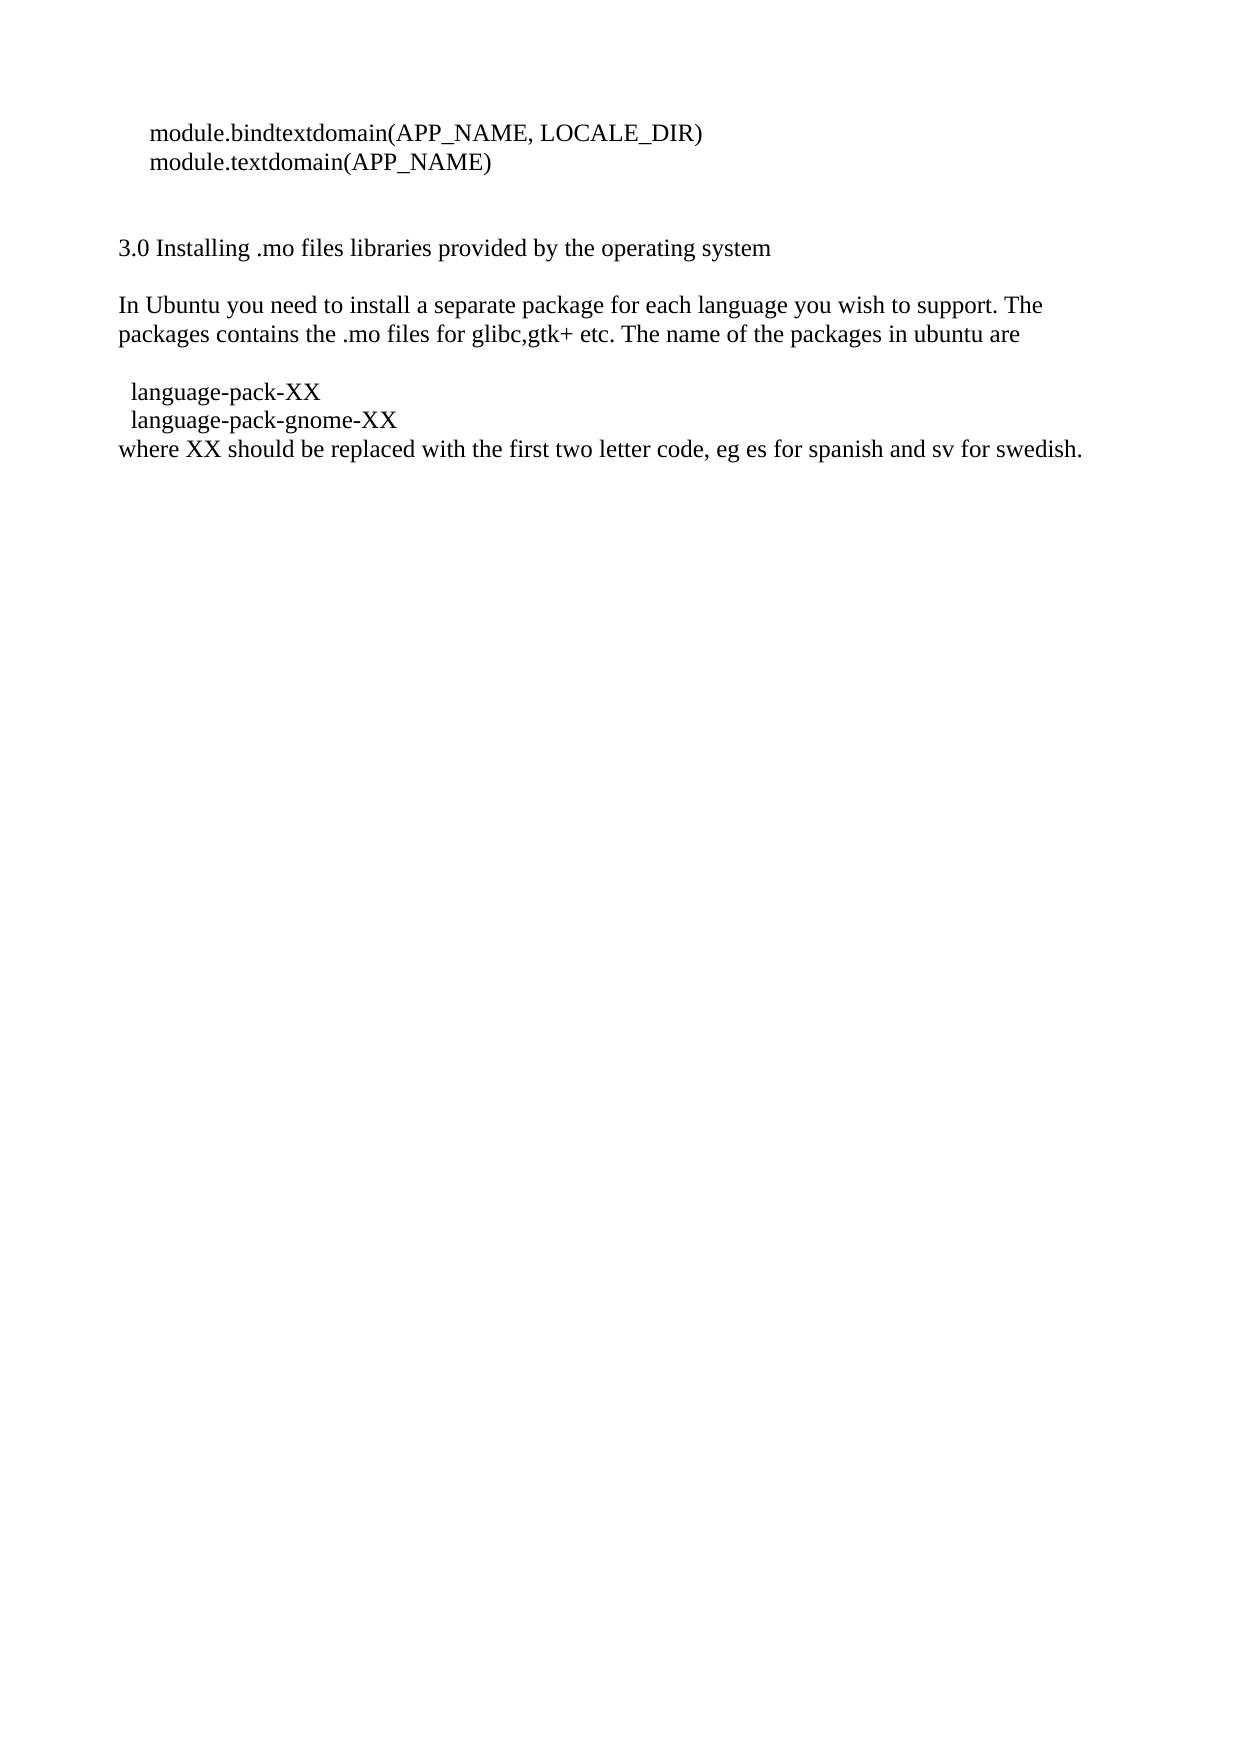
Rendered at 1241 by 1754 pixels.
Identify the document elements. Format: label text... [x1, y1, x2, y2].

text module.bindtextdomain(APP_NAME, LOCALE_DIR) [118, 118, 1122, 147]
text language-pack-gnome-XX [118, 406, 1122, 434]
text In Ubuntu you need to install a separate package for each language you wish to support. The packages contains the .mo files for glibc,gtk+ etc. The name of the packages in ubuntu are [118, 291, 1122, 348]
text module.textdomain(APP_NAME) [118, 147, 1122, 176]
text language-pack-XX [118, 377, 1122, 406]
text where XX should be replaced with the first two letter code, eg es for spanish and sv for swedish. [118, 434, 1122, 463]
text 3.0 Installing .mo files libraries provided by the operating system [118, 233, 1122, 262]
